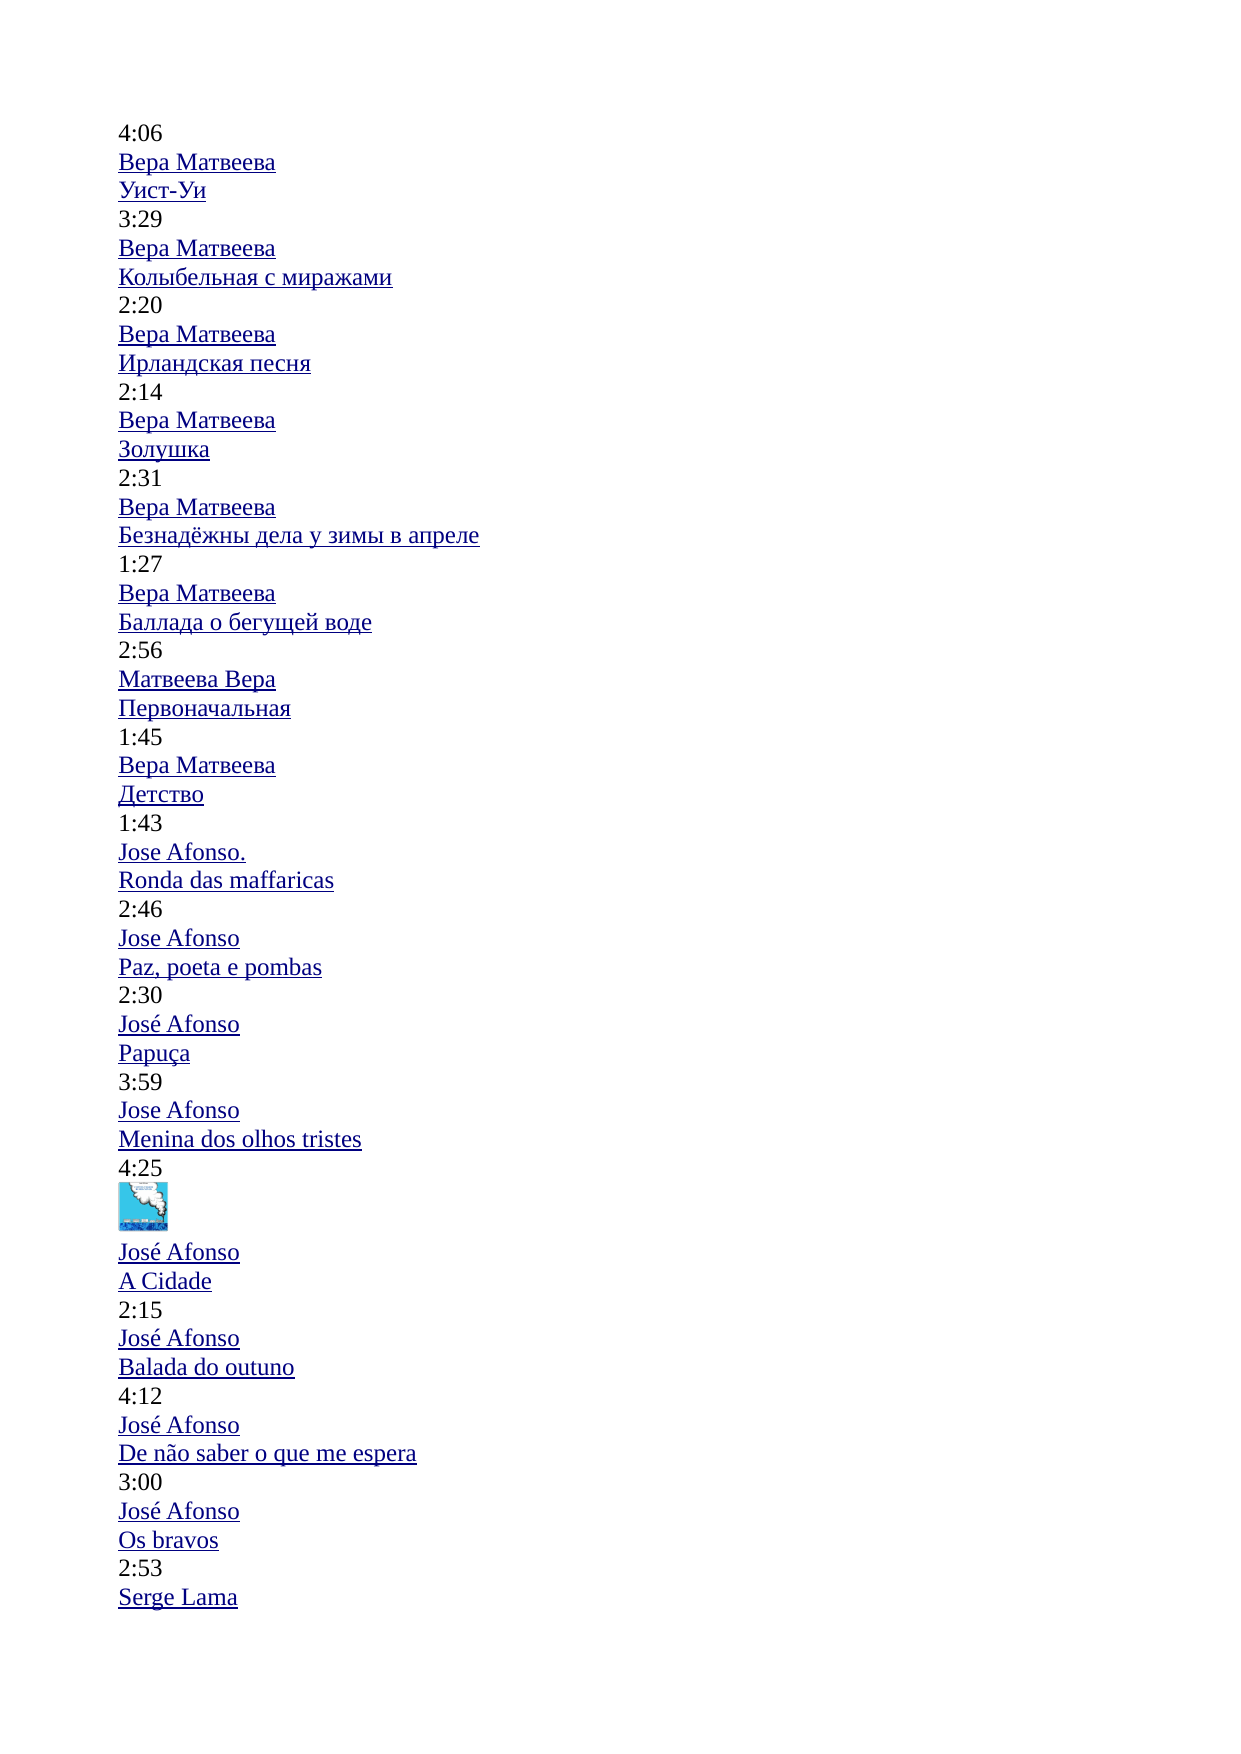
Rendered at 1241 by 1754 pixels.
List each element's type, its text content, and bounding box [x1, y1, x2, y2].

text Serge Lama [118, 1582, 1122, 1611]
text 4:06 [118, 118, 1122, 147]
text José Afonso [118, 1323, 1122, 1352]
text 2:56 [118, 636, 1122, 664]
text José Afonso [118, 1410, 1122, 1438]
text Безнадёжны дела у зимы в апреле [118, 521, 1122, 549]
text 4:12 [118, 1381, 1122, 1410]
text 1:27 [118, 549, 1122, 578]
text 1:45 [118, 722, 1122, 751]
text José Afonso [118, 1496, 1122, 1525]
text Papuça [118, 1038, 1122, 1067]
text 3:59 [118, 1067, 1122, 1096]
text Детство [118, 779, 1122, 808]
text 2:14 [118, 377, 1122, 406]
text 4:25 [118, 1153, 1122, 1182]
picture [118, 1181, 169, 1232]
text José Afonso [118, 1237, 1122, 1266]
text Jose Afonso. [118, 837, 1122, 866]
text Menina dos olhos tristes [118, 1124, 1122, 1153]
text 2:15 [118, 1295, 1122, 1323]
text A Cidade [118, 1266, 1122, 1295]
text Jose Afonso [118, 923, 1122, 952]
text Вера Матвеева [118, 233, 1122, 262]
text José Afonso [118, 1009, 1122, 1038]
text Вера Матвеева [118, 578, 1122, 607]
text 2:46 [118, 894, 1122, 923]
text Колыбельная с миражами [118, 262, 1122, 291]
text Вера Матвеева [118, 751, 1122, 779]
text Balada do outuno [118, 1352, 1122, 1381]
text De não saber o que me espera [118, 1438, 1122, 1467]
text Ronda das maffaricas [118, 866, 1122, 894]
text Jose Afonso [118, 1096, 1122, 1124]
text Золушка [118, 434, 1122, 463]
text Уист-Уи [118, 176, 1122, 204]
text 3:00 [118, 1467, 1122, 1496]
text 2:53 [118, 1553, 1122, 1582]
text Первоначальная [118, 693, 1122, 722]
text Вера Матвеева [118, 319, 1122, 348]
text Вера Матвеева [118, 147, 1122, 176]
text Paz, poeta e pombas [118, 952, 1122, 981]
text Os bravos [118, 1525, 1122, 1553]
text 3:29 [118, 204, 1122, 233]
text Ирландская песня [118, 348, 1122, 377]
text 2:30 [118, 981, 1122, 1009]
text Вера Матвеева [118, 406, 1122, 434]
text Матвеева Вера [118, 664, 1122, 693]
text Вера Матвеева [118, 492, 1122, 521]
text 2:31 [118, 463, 1122, 492]
text Баллада о бегущей воде [118, 607, 1122, 636]
text 2:20 [118, 291, 1122, 319]
text 1:43 [118, 808, 1122, 837]
